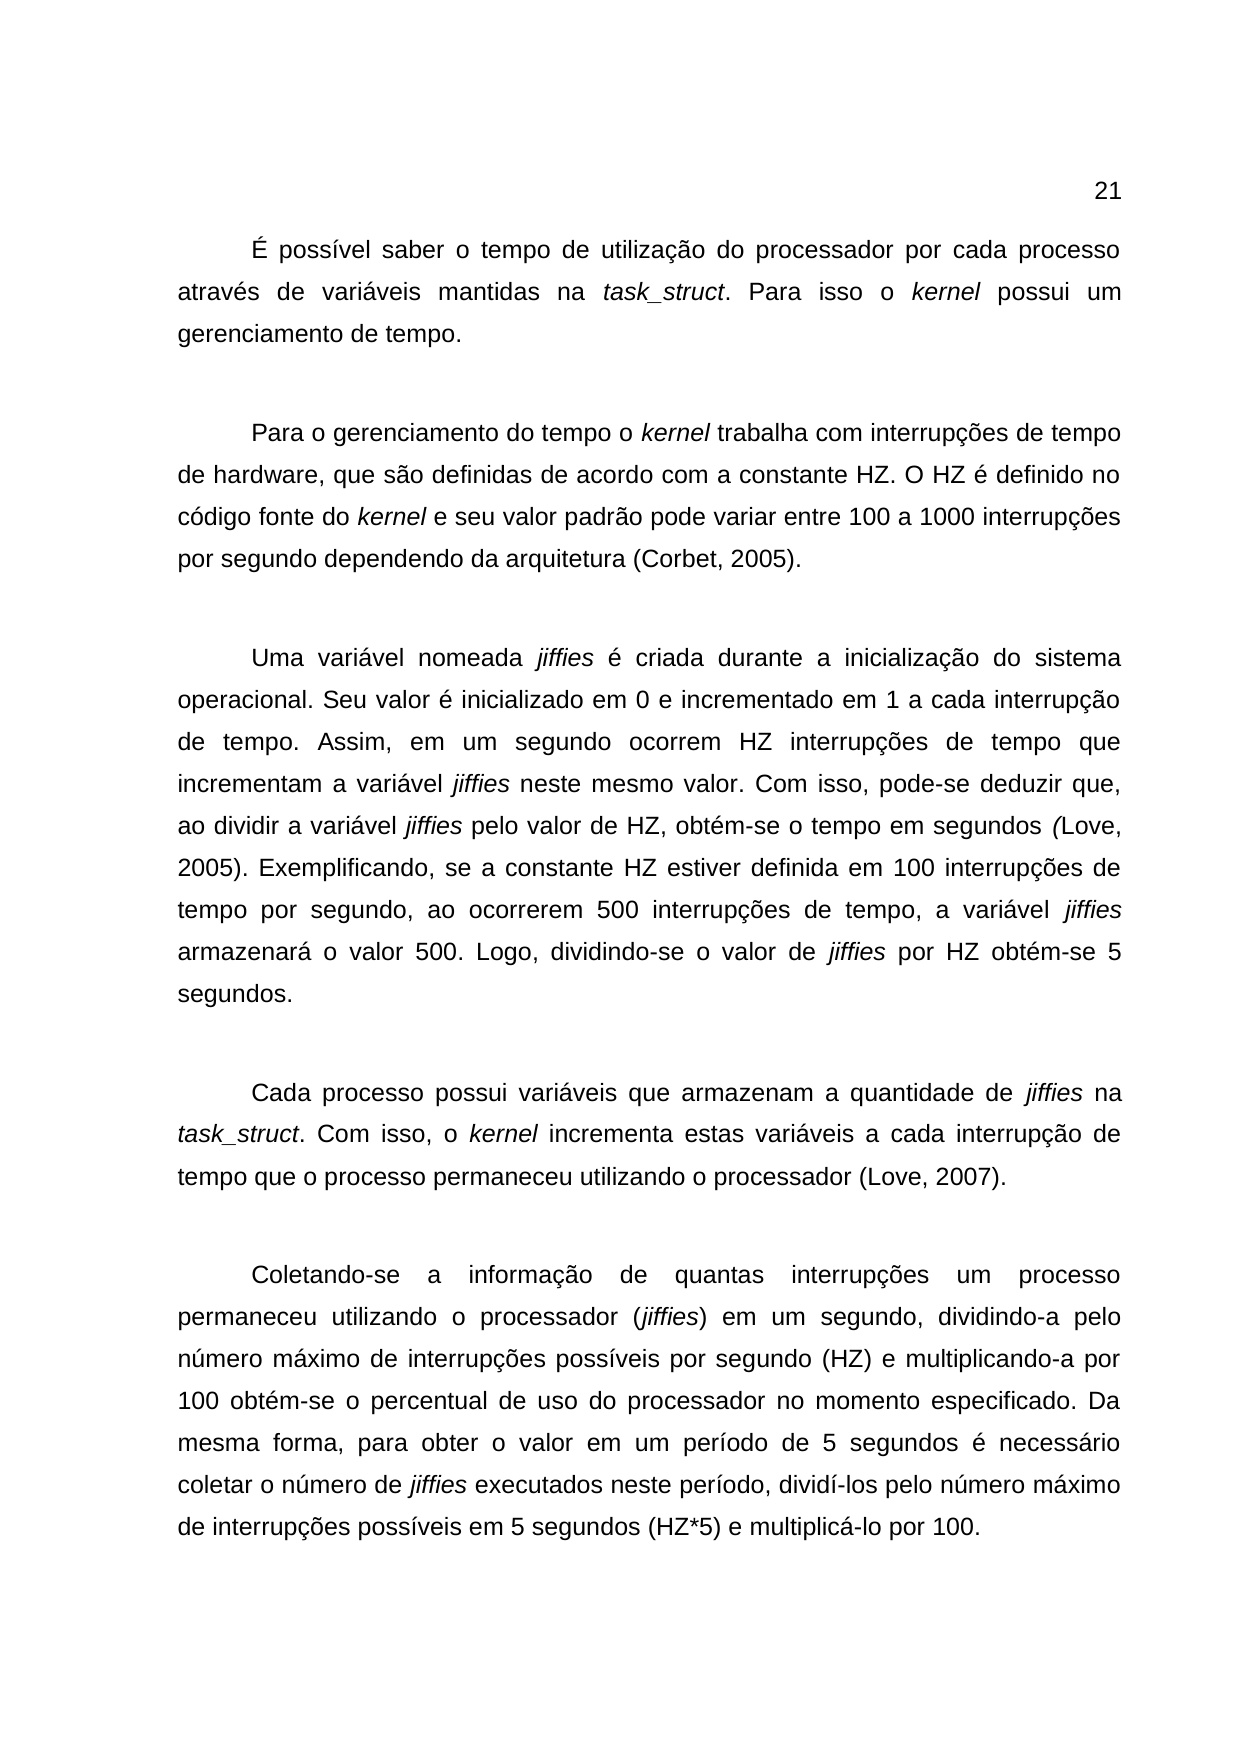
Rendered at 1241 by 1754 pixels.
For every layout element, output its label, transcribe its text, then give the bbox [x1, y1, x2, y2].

text Uma variável nomeada jiffies é criada durante a inicialização do sistema operacional. Seu valor é inicializado em 0 e incrementado em 1 a cada interrupção de tempo. Assim, em um segundo ocorrem HZ interrupções de tempo que incrementam a variável jiffies neste mesmo valor. Com isso, pode-se deduzir que, ao dividir a variável jiffies pelo valor de HZ, obtém-se o tempo em segundos (Love, 2005). Exemplificando, se a constante HZ estiver definida em 100 interrupções de tempo por segundo, ao ocorrerem 500 interrupções de tempo, a variável jiffies armazenará o valor 500. Logo, dividindo-se o valor de jiffies por HZ obtém-se 5 segundos. [177, 644, 1122, 1008]
text Coletando-se a informação de quantas interrupções um processo permaneceu utilizando o processador (jiffies) em um segundo, dividindo-a pelo número máximo de interrupções possíveis por segundo (HZ) e multiplicando-a por 100 obtém-se o percentual de uso do processador no momento especificado. Da mesma forma, para obter o valor em um período de 5 segundos é necessário coletar o número de jiffies executados neste período, dividí-los pelo número máximo de interrupções possíveis em 5 segundos (HZ*5) e multiplicá-lo por 100. [177, 1261, 1122, 1541]
text É possível saber o tempo de utilização do processador por cada processo através de variáveis mantidas na task_struct. Para isso o kernel possui um gerenciamento de tempo. [177, 236, 1122, 348]
text Cada processo possui variáveis que armazenam a quantidade de jiffies na task_struct. Com isso, o kernel incrementa estas variáveis a cada interrupção de tempo que o processo permaneceu utilizando o processador (Love, 2007). [177, 1078, 1122, 1190]
text Para o gerenciamento do tempo o kernel trabalha com interrupções de tempo de hardware, que são definidas de acordo com a constante HZ. O HZ é definido no código fonte do kernel e seu valor padrão pode variar entre 100 a 1000 interrupções por segundo dependendo da arquitetura (Corbet, 2005). [177, 419, 1122, 573]
